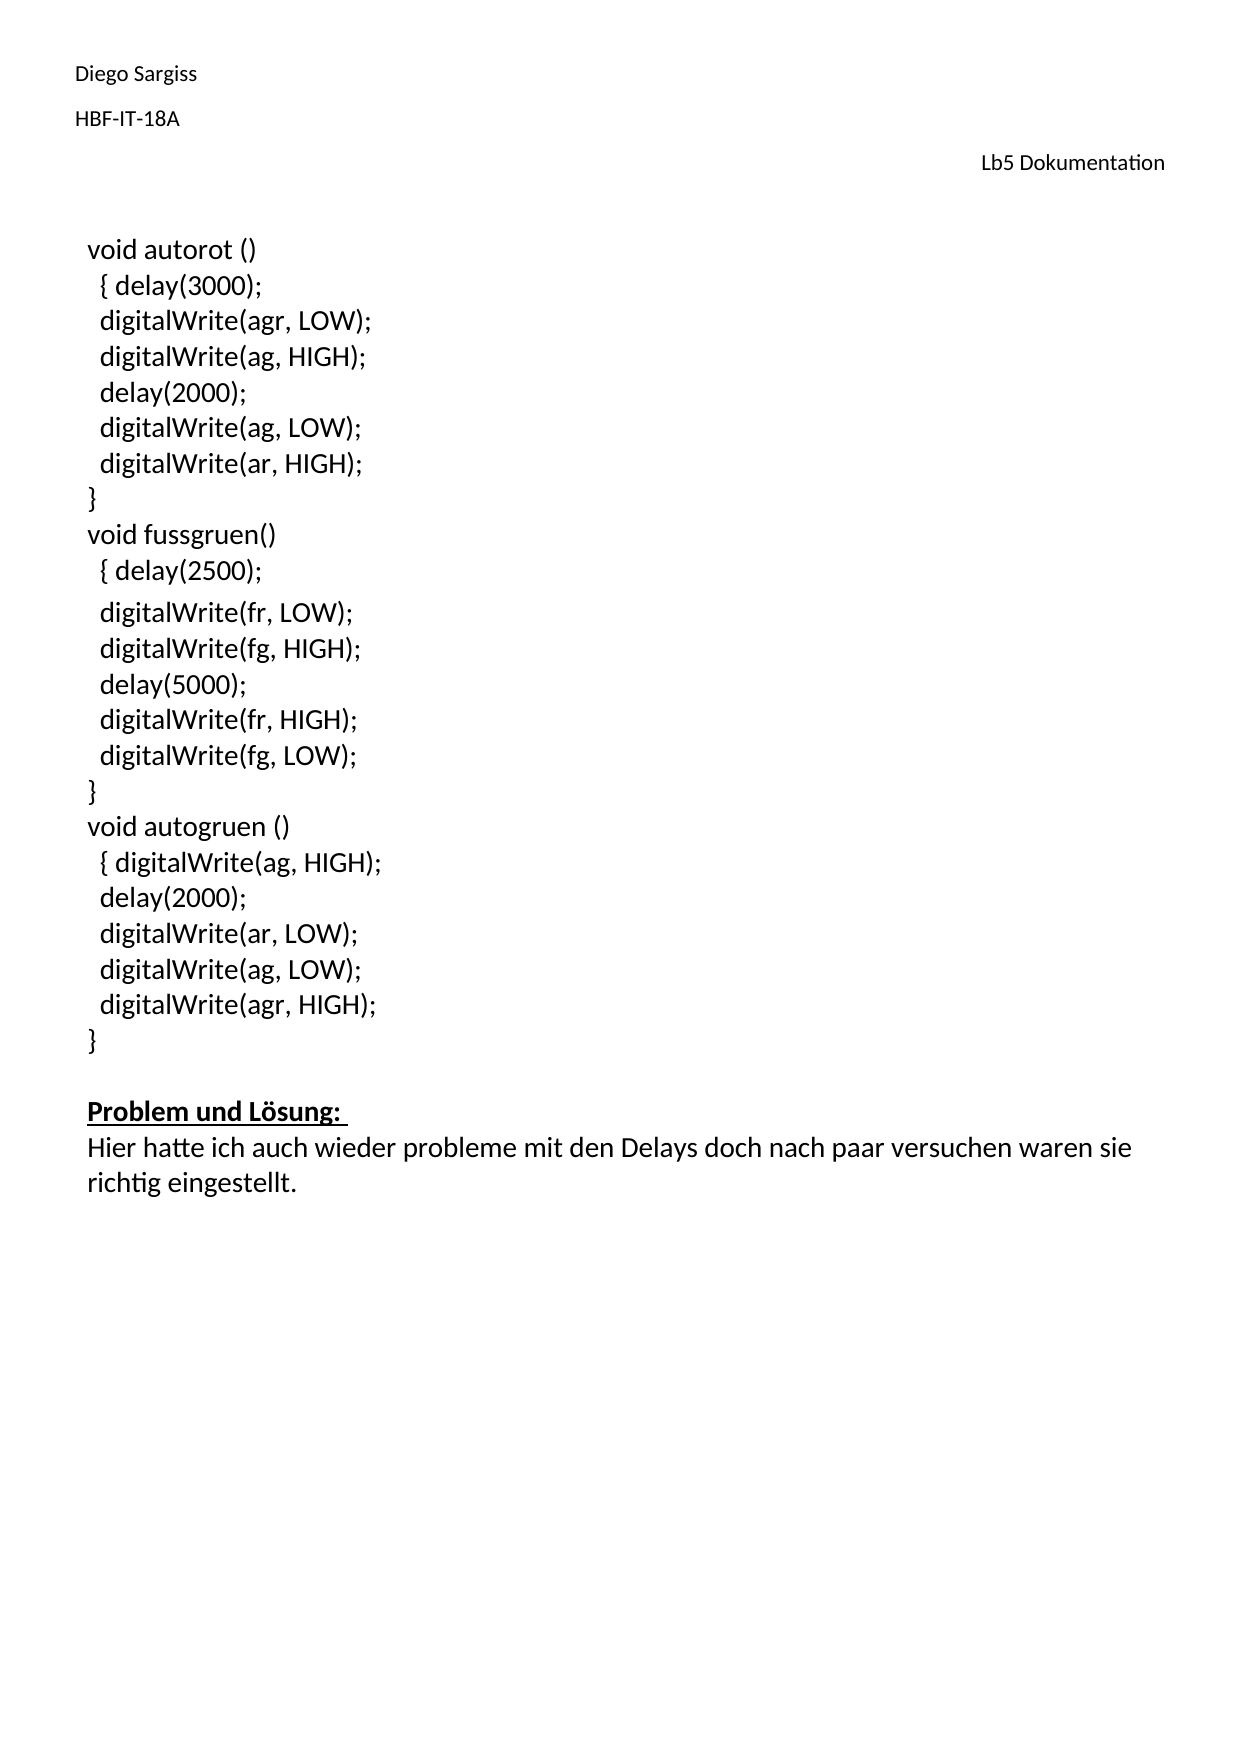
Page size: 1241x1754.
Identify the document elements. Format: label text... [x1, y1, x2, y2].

text void autorot (){ delay(3000); digitalWrite(agr, LOW); digitalWrite(ag, HIGH); delay(2000); digitalWrite(ag, LOW); digitalWrite(ar, HIGH); [87, 231, 413, 481]
text } [87, 481, 1165, 516]
text Hier hatte ich auch wieder probleme mit den Delays doch nach paar versuchen waren sie richtig eingestellt. [87, 1129, 1165, 1200]
text void autogruen (){ digitalWrite(ag, HIGH); delay(2000); digitalWrite(ar, LOW); digitalWrite(ag, LOW); digitalWrite(agr, HIGH); [87, 808, 413, 1022]
text } [87, 1022, 1165, 1058]
text } [87, 773, 1165, 808]
text digitalWrite(fr, LOW); digitalWrite(fg, HIGH); delay(5000); digitalWrite(fr, HIGH); digitalWrite(fg, LOW); [99, 594, 413, 773]
text Problem und Lösung: [87, 1093, 1165, 1129]
text void fussgruen(){ delay(2500); [87, 516, 413, 587]
